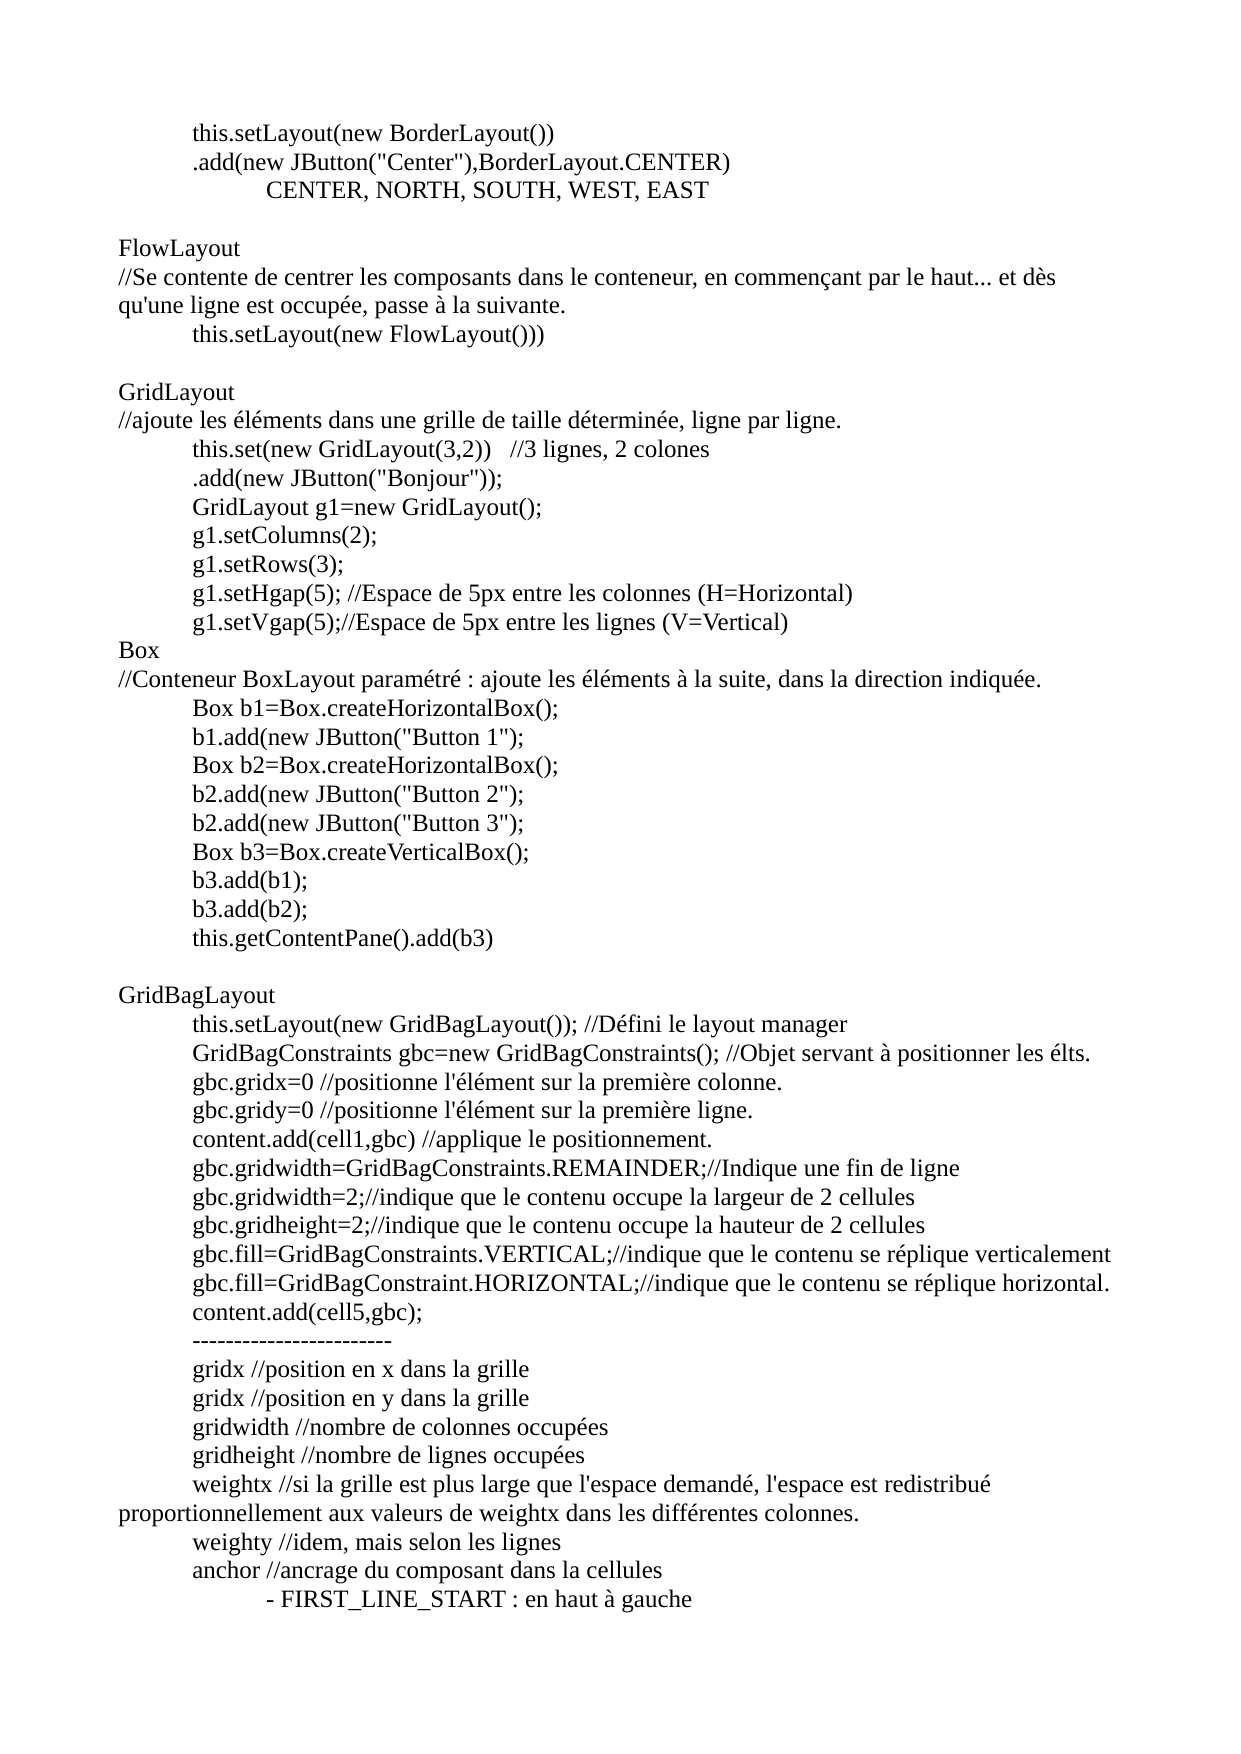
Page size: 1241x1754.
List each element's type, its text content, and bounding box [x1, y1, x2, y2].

text .add(new JButton("Center"),BorderLayout.CENTER) [118, 147, 1122, 176]
text b1.add(new JButton("Button 1"); [118, 722, 1122, 751]
text gbc.gridheight=2;//indique que le contenu occupe la hauteur de 2 cellules [118, 1211, 1122, 1239]
text content.add(cell5,gbc); [118, 1297, 1122, 1326]
text anchor //ancrage du composant dans la cellules [118, 1556, 1122, 1584]
text b2.add(new JButton("Button 3"); [118, 808, 1122, 837]
text ------------------------ [118, 1326, 1122, 1354]
text Box b3=Box.createVerticalBox(); [118, 837, 1122, 866]
text gbc.gridy=0 //positionne l'élément sur la première ligne. [118, 1096, 1122, 1124]
text GridBagLayout [118, 981, 1122, 1009]
text GridBagConstraints gbc=new GridBagConstraints(); //Objet servant à positionner les élts. [118, 1038, 1122, 1067]
text g1.setColumns(2); [118, 521, 1122, 549]
text this.setLayout(new GridBagLayout()); //Défini le layout manager [118, 1009, 1122, 1038]
text gridheight //nombre de lignes occupées [118, 1441, 1122, 1469]
text //Conteneur BoxLayout paramétré : ajoute les éléments à la suite, dans la direction indiquée. [118, 664, 1122, 693]
text - FIRST_LINE_START : en haut à gauche [118, 1584, 1122, 1613]
text gridwidth //nombre de colonnes occupées [118, 1412, 1122, 1441]
text g1.setVgap(5);//Espace de 5px entre les lignes (V=Vertical) [118, 607, 1122, 636]
text //ajoute les éléments dans une grille de taille déterminée, ligne par ligne. [118, 406, 1122, 434]
text CENTER, NORTH, SOUTH, WEST, EAST [118, 176, 1122, 204]
text GridLayout [118, 377, 1122, 406]
text weightx //si la grille est plus large que l'espace demandé, l'espace est redistribué proportionnellement aux valeurs de weightx dans les différentes colonnes. [118, 1469, 1122, 1527]
text GridLayout g1=new GridLayout(); [118, 492, 1122, 521]
text gbc.gridwidth=GridBagConstraints.REMAINDER;//Indique une fin de ligne [118, 1153, 1122, 1182]
text this.setLayout(new FlowLayout())) [118, 319, 1122, 348]
text gbc.gridx=0 //positionne l'élément sur la première colonne. [118, 1067, 1122, 1096]
text Box b1=Box.createHorizontalBox(); [118, 693, 1122, 722]
text Box [118, 636, 1122, 664]
text //Se contente de centrer les composants dans le conteneur, en commençant par le haut... et dès qu'une ligne est occupée, passe à la suivante. [118, 262, 1122, 319]
text g1.setHgap(5); //Espace de 5px entre les colonnes (H=Horizontal) [118, 578, 1122, 607]
text FlowLayout [118, 233, 1122, 262]
text this.set(new GridLayout(3,2)) //3 lignes, 2 colones [118, 434, 1122, 463]
text this.getContentPane().add(b3) [118, 923, 1122, 952]
text b3.add(b2); [118, 894, 1122, 923]
text weighty //idem, mais selon les lignes [118, 1527, 1122, 1556]
text content.add(cell1,gbc) //applique le positionnement. [118, 1124, 1122, 1153]
text b2.add(new JButton("Button 2"); [118, 779, 1122, 808]
text gridx //position en y dans la grille [118, 1383, 1122, 1412]
text Box b2=Box.createHorizontalBox(); [118, 751, 1122, 779]
text gbc.fill=GridBagConstraint.HORIZONTAL;//indique que le contenu se réplique horizontal. [118, 1268, 1122, 1297]
text .add(new JButton("Bonjour")); [118, 463, 1122, 492]
text gbc.gridwidth=2;//indique que le contenu occupe la largeur de 2 cellules [118, 1182, 1122, 1211]
text b3.add(b1); [118, 866, 1122, 894]
text g1.setRows(3); [118, 549, 1122, 578]
text gridx //position en x dans la grille [118, 1354, 1122, 1383]
text gbc.fill=GridBagConstraints.VERTICAL;//indique que le contenu se réplique verticalement [118, 1239, 1122, 1268]
text this.setLayout(new BorderLayout()) [118, 118, 1122, 147]
